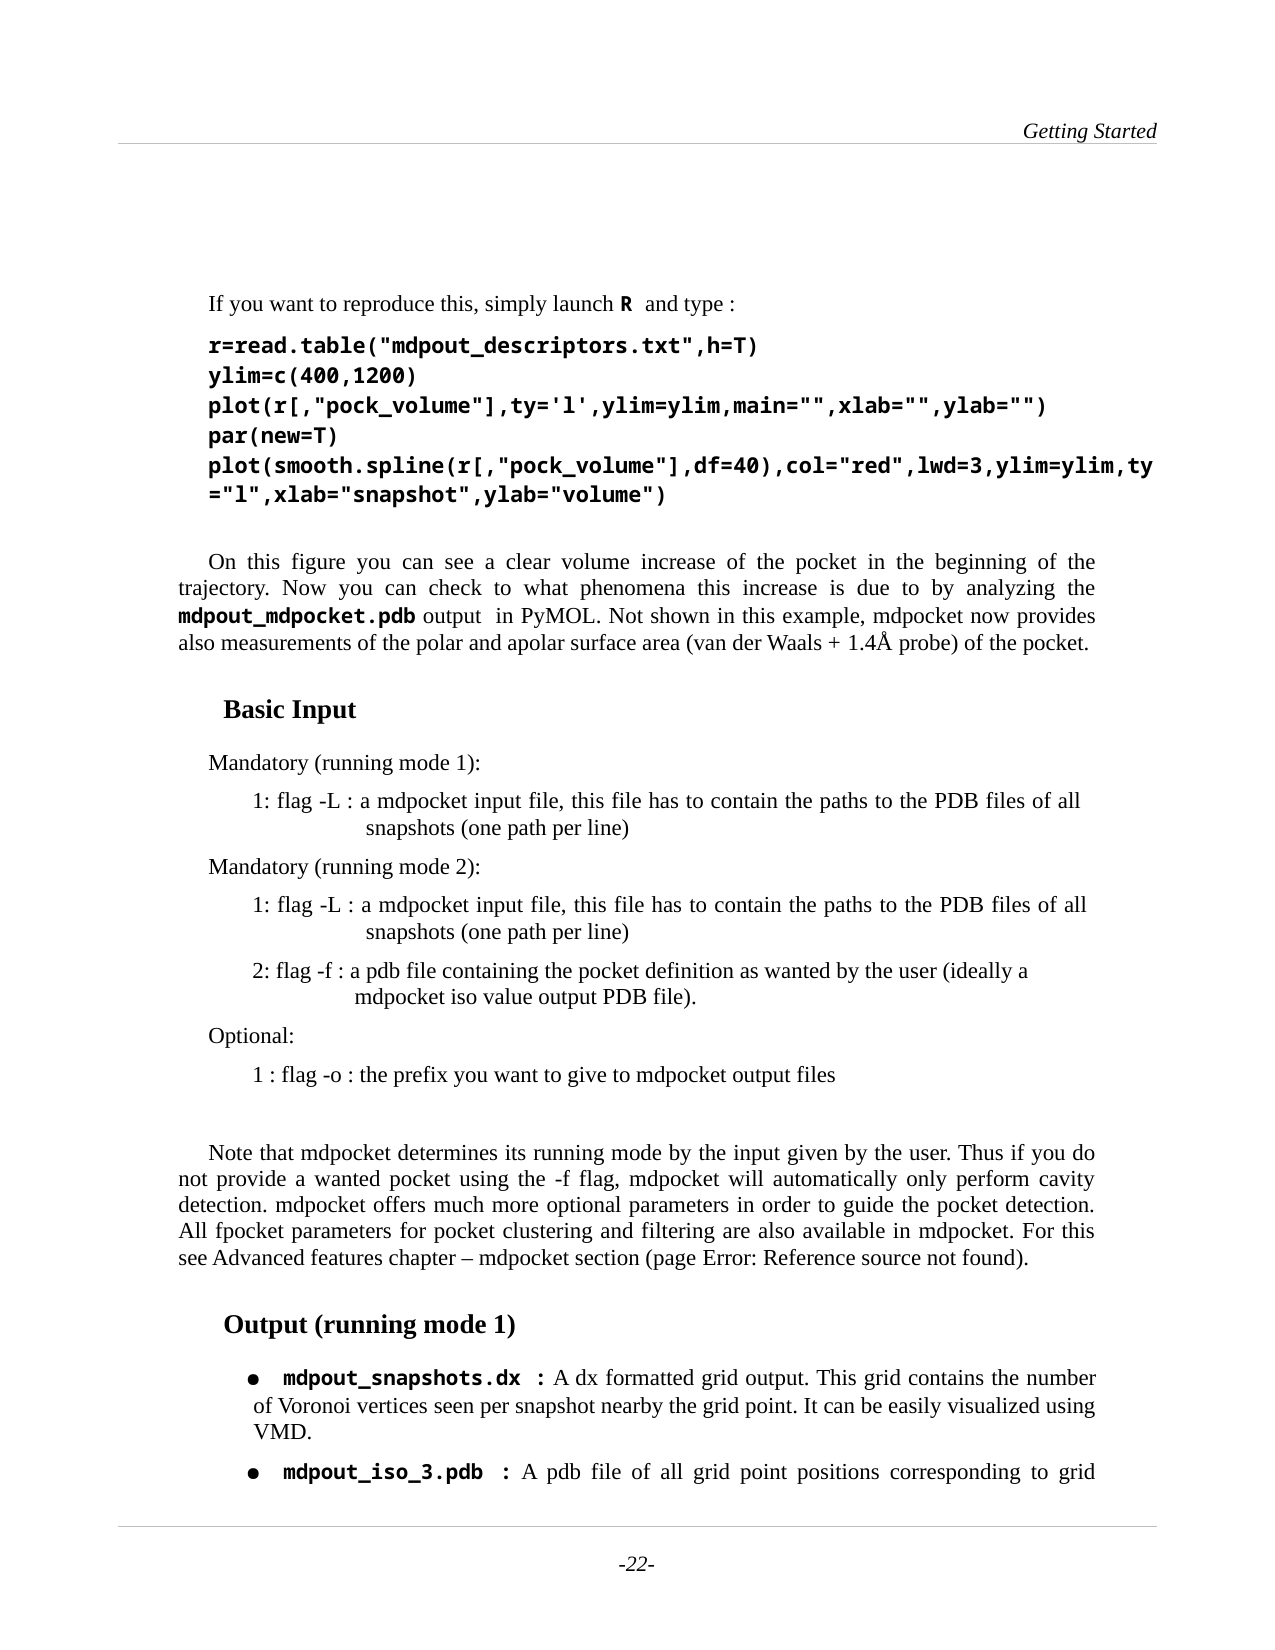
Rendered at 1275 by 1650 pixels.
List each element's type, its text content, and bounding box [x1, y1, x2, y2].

text Mandatory (running mode 1): [178, 749, 1097, 775]
subtitle Output (running mode 1) [223, 1308, 1157, 1339]
text plot(r[,"pock_volume"],ty='l',ylim=ylim,main="",xlab="",ylab="") [208, 390, 1157, 420]
text 1: flag -L : a mdpocket input file, this file has to contain the paths to the PDB files of all snapshots (one path per line) [178, 892, 1097, 944]
subtitle Basic Input [223, 693, 1157, 725]
text plot(smooth.spline(r[,"pock_volume"],df=40),col="red",lwd=3,ylim=ylim,ty="l",xlab="snapshot",ylab="volume") [208, 449, 1157, 509]
text On this figure you can see a clear volume increase of the pocket in the beginning of the trajectory. Now you can check to what phenomena this increase is due to by analyzing the mdpout_mdpocket.pdb output in PyMOL. Not shown in this example, mdpocket now provides also measurements of the polar and apolar surface area (van der Waals + 1.4Å probe) of the pocket. [178, 548, 1097, 656]
text ylim=c(400,1200) [208, 360, 1157, 390]
text 1 : flag -o : the prefix you want to give to mdpocket output files [178, 1061, 1097, 1087]
text Note that mdpocket determines its running mode by the input given by the user. Thus if you do not provide a wanted pocket using the -f flag, mdpocket will automatically only perform cavity detection. mdpocket offers much more optional parameters in order to guide the pocket detection. All fpocket parameters for pocket clustering and filtering are also available in mdpocket. For this see Advanced features chapter – mdpocket section (page ). [178, 1138, 1097, 1270]
text Optional: [178, 1022, 1097, 1048]
text If you want to reproduce this, simply launch R and type : [178, 289, 1097, 318]
text r=read.table("mdpout_descriptors.txt",h=T) [208, 330, 1157, 360]
text 2: flag -f : a pdb file containing the pocket definition as wanted by the user (ideally a mdpocket iso value output PDB file). [178, 957, 1097, 1009]
text 1: flag -L : a mdpocket input file, this file has to contain the paths to the PDB files of all snapshots (one path per line) [178, 787, 1097, 840]
list mdpout_iso_3.pdb : A pdb file of all grid point positions corresponding to grid [216, 1457, 1097, 1486]
list mdpout_snapshots.dx : A dx formatted grid output. This grid contains the number of Voronoi vertices seen per snapshot nearby the grid point. It can be easily visualized using VMD. [216, 1363, 1097, 1444]
text par(new=T) [208, 420, 1157, 449]
text Mandatory (running mode 2): [178, 853, 1097, 879]
